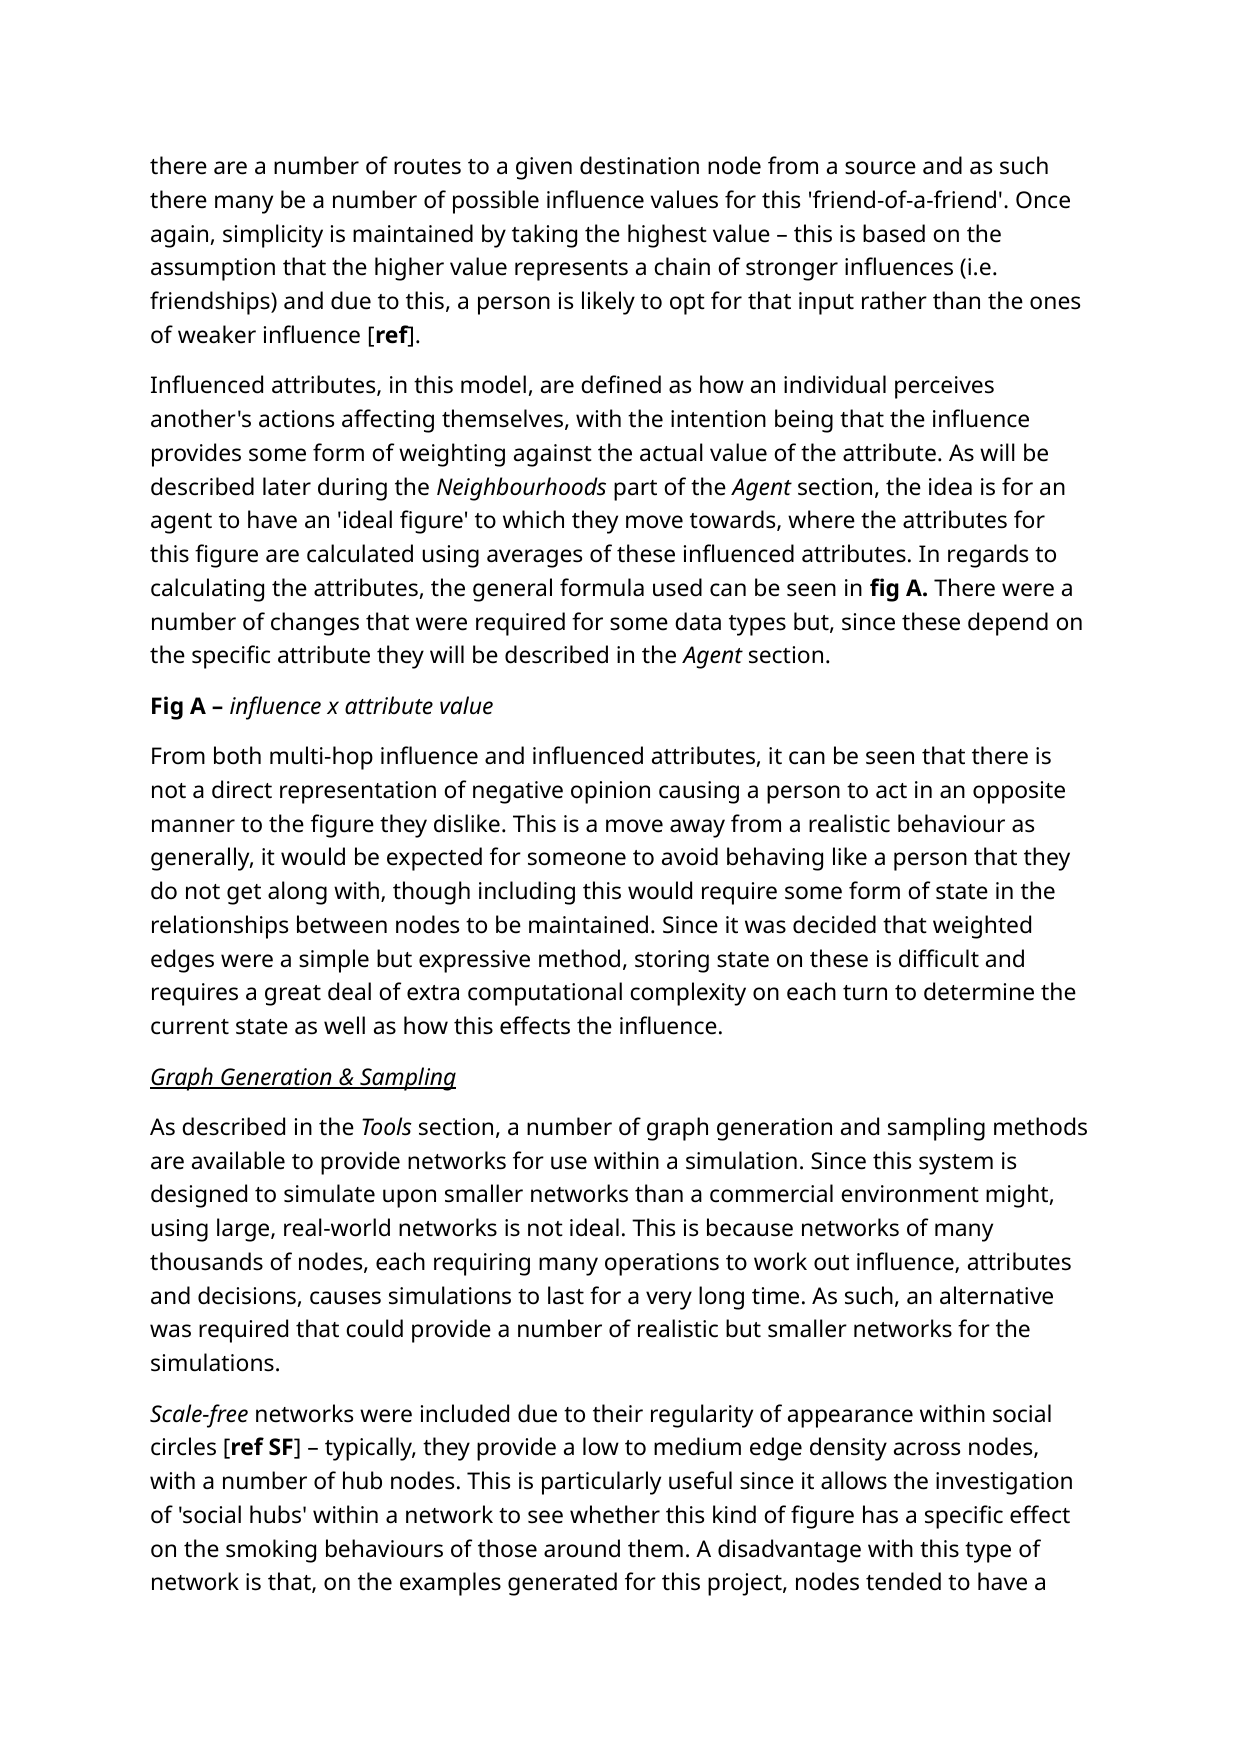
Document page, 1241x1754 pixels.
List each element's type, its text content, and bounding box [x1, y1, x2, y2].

text Scale-free networks were included due to their regularity of appearance within social circles [ref SF] – typically, they provide a low to medium edge density across nodes, with a number of hub nodes. This is particularly useful since it allows the investigation of 'social hubs' within a network to see whether this kind of figure has a specific effect on the smoking behaviours of those around them. A disadvantage with this type of network is that, on the examples generated for this project, nodes tended to have a [150, 1397, 1090, 1597]
text there are a number of routes to a given destination node from a source and as such there many be a number of possible influence values for this 'friend-of-a-friend'. Once again, simplicity is maintained by taking the highest value – this is based on the assumption that the higher value represents a chain of stronger influences (i.e. friendships) and due to this, a person is likely to opt for that input rather than the ones of weaker influence [ref]. [150, 150, 1090, 350]
text From both multi-hop influence and influenced attributes, it can be seen that there is not a direct representation of negative opinion causing a person to act in an opposite manner to the figure they dislike. This is a move away from a realistic behaviour as generally, it would be expected for someone to avoid behaving like a person that they do not get along with, though including this would require some form of state in the relationships between nodes to be maintained. Since it was decided that weighted edges were a simple but expressive method, storing state on these is difficult and requires a great deal of extra computational complexity on each turn to determine the current state as well as how this effects the influence. [150, 740, 1090, 1041]
text Fig A – influence x attribute value [150, 689, 1090, 721]
text Influenced attributes, in this model, are defined as how an individual perceives another's actions affecting themselves, with the intention being that the influence provides some form of weighting against the actual value of the attribute. As will be described later during the Neighbourhoods part of the Agent section, the idea is for an agent to have an 'ideal figure' to which they move towards, where the attributes for this figure are calculated using averages of these influenced attributes. In regards to calculating the attributes, the general formula used can be seen in fig A. There were a number of changes that were required for some data types but, since these depend on the specific attribute they will be described in the Agent section. [150, 369, 1090, 670]
text Graph Generation & Sampling [150, 1060, 1090, 1092]
text As described in the Tools section, a number of graph generation and sampling methods are available to provide networks for use within a simulation. Since this system is designed to simulate upon smaller networks than a commercial environment might, using large, real-world networks is not ideal. This is because networks of many thousands of nodes, each requiring many operations to work out influence, attributes and decisions, causes simulations to last for a very long time. As such, an alternative was required that could provide a number of realistic but smaller networks for the simulations. [150, 1111, 1090, 1378]
